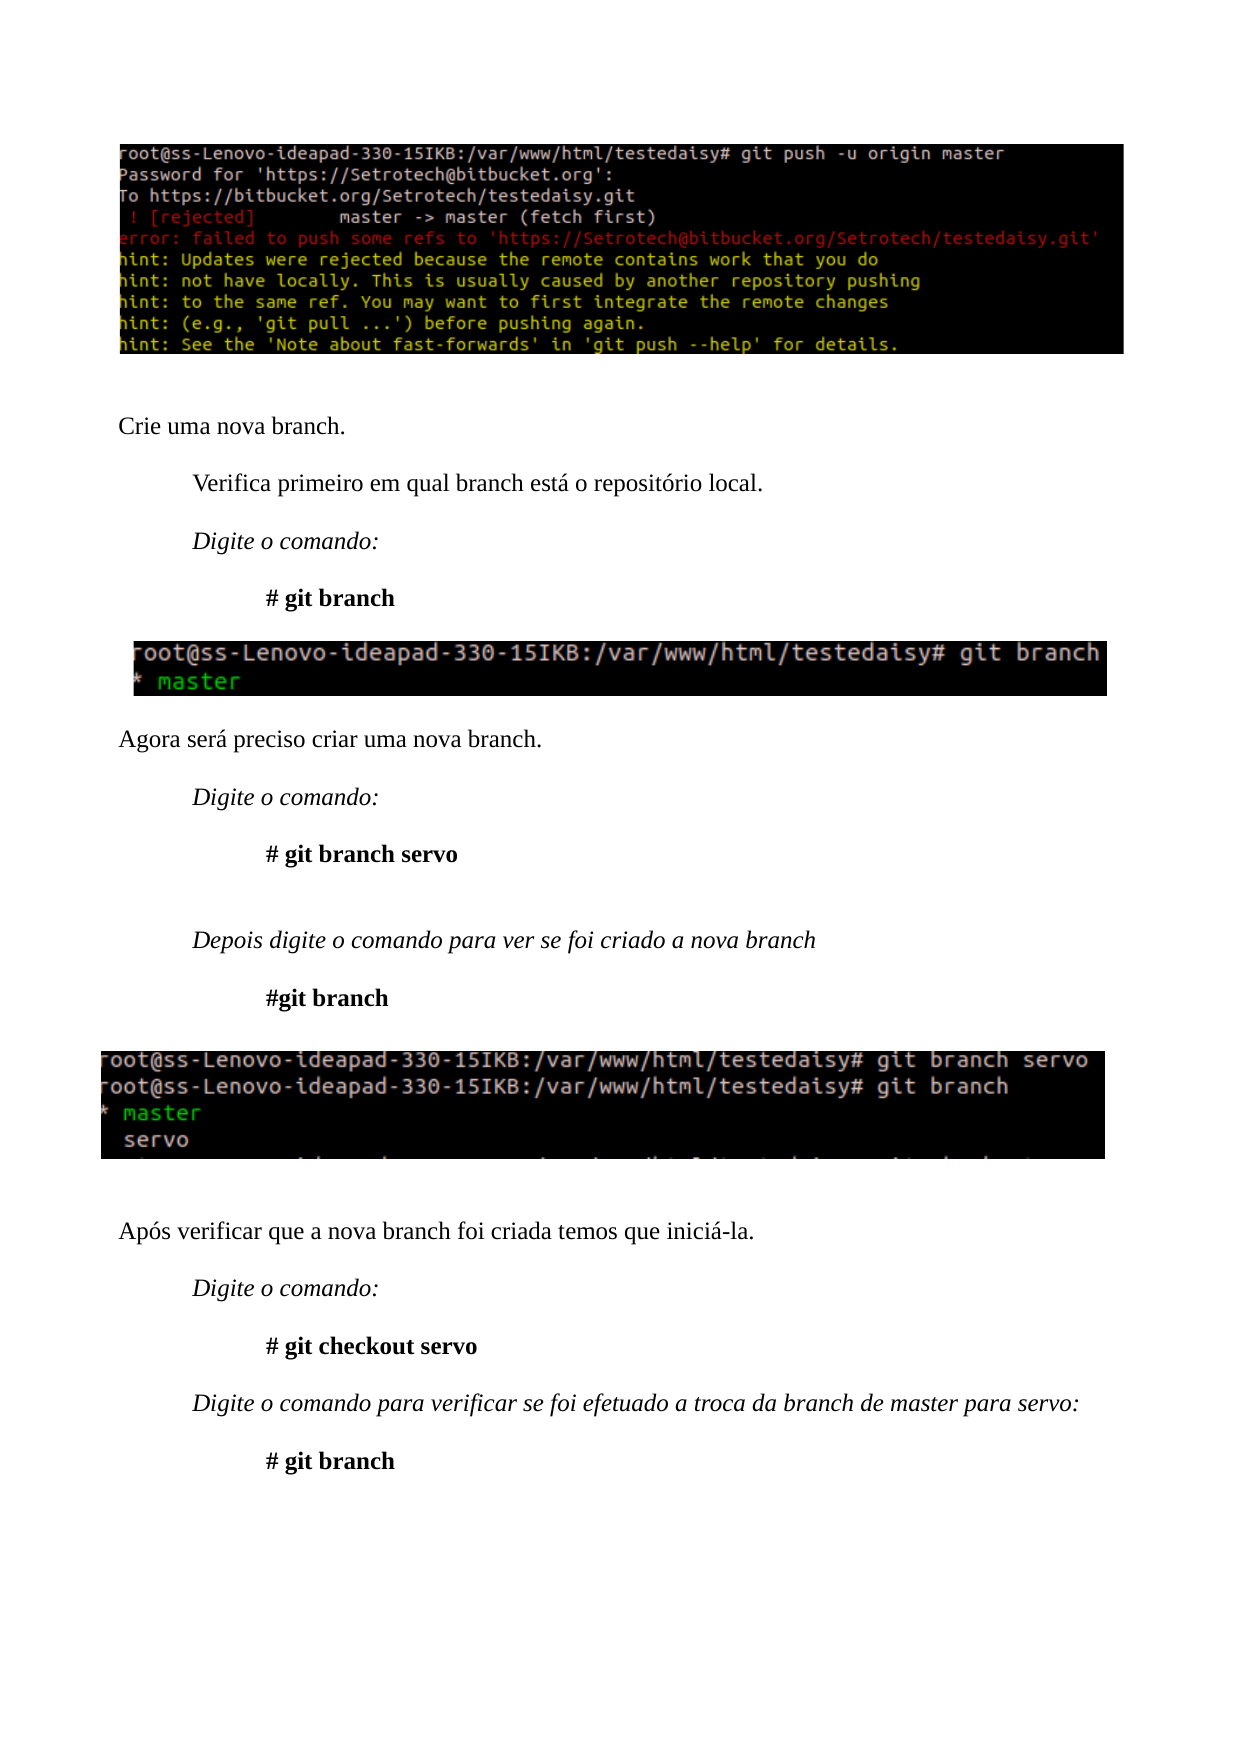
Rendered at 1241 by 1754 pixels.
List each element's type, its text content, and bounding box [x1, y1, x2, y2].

text #git branch [118, 983, 1122, 1012]
text # git branch [118, 583, 1122, 612]
picture [133, 641, 1107, 696]
text # git branch [118, 1446, 1122, 1474]
text Digite o comando: [118, 782, 1122, 811]
text Agora será preciso criar uma nova branch. [118, 724, 1122, 753]
text Digite o comando: [118, 526, 1122, 555]
text Digite o comando: [118, 1273, 1122, 1302]
picture [119, 144, 1124, 354]
text # git branch servo [118, 839, 1122, 868]
text Verifica primeiro em qual branch está o repositório local. [118, 468, 1122, 497]
text Após verificar que a nova branch foi criada temos que iniciá-la. [118, 1216, 1122, 1244]
text # git checkout servo [118, 1331, 1122, 1359]
text Crie uma nova branch. [118, 411, 1122, 440]
text Digite o comando para verificar se foi efetuado a troca da branch de master para servo: [118, 1388, 1122, 1417]
picture [101, 1051, 1105, 1159]
text Depois digite o comando para ver se foi criado a nova branch [118, 926, 1122, 954]
